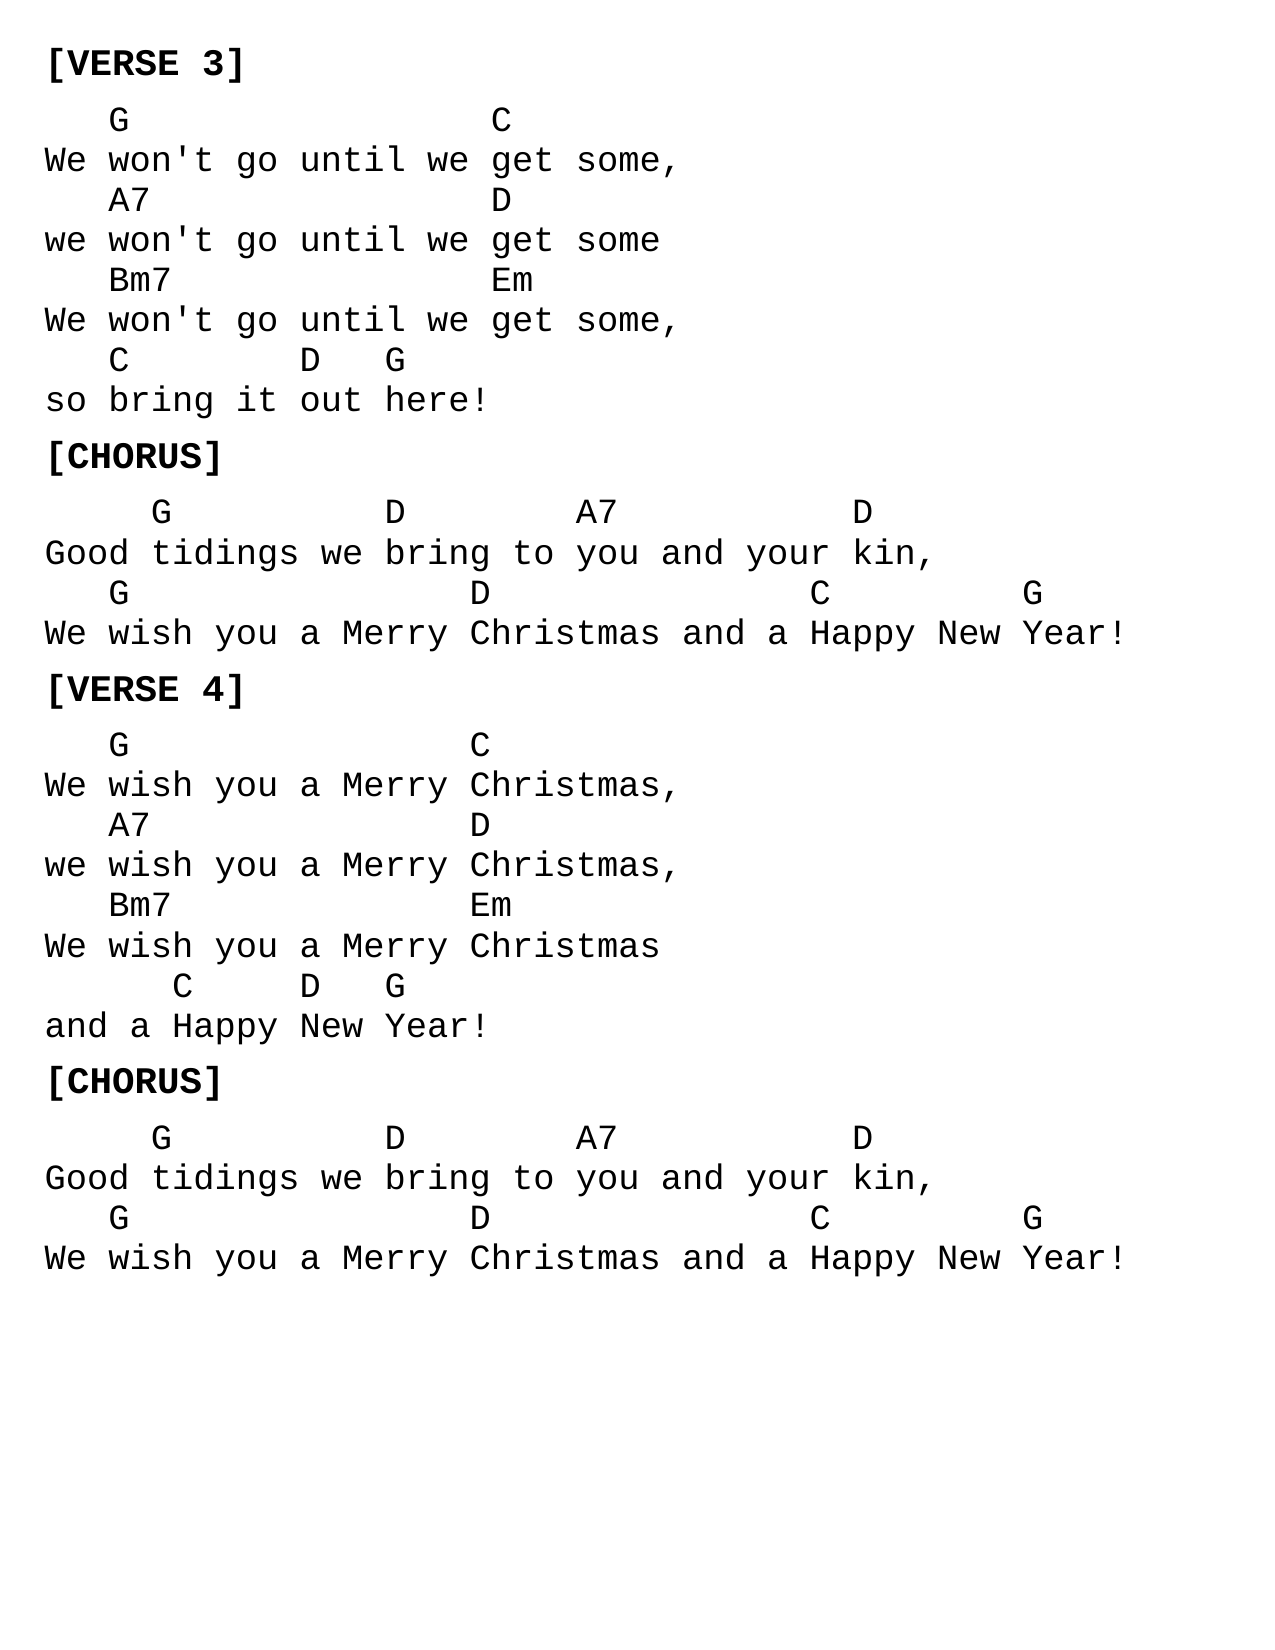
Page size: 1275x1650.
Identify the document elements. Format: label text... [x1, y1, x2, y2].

subtitle [VERSE 4] [44, 670, 1231, 712]
text we won't go until we get some [44, 222, 1231, 262]
text C D G [44, 342, 1231, 382]
text G D A7 D [44, 494, 1231, 534]
text G D A7 D [44, 1120, 1231, 1160]
text G D C G [44, 1200, 1231, 1240]
text G D C G [44, 575, 1231, 615]
text We won't go until we get some, [44, 302, 1231, 342]
subtitle [CHORUS] [44, 437, 1231, 480]
text Good tidings we bring to you and your kin, [44, 534, 1231, 575]
text G C [44, 727, 1231, 767]
text so bring it out here! [44, 382, 1231, 422]
subtitle [VERSE 3] [44, 44, 1231, 87]
text We wish you a Merry Christmas and a Happy New Year! [44, 1240, 1231, 1280]
text We won't go until we get some, [44, 142, 1231, 182]
text C D G [44, 968, 1231, 1008]
text A7 D [44, 182, 1231, 222]
text we wish you a Merry Christmas, [44, 847, 1231, 887]
text G C [44, 102, 1231, 142]
text We wish you a Merry Christmas, [44, 767, 1231, 807]
subtitle [CHORUS] [44, 1063, 1231, 1105]
text and a Happy New Year! [44, 1008, 1231, 1048]
text We wish you a Merry Christmas [44, 927, 1231, 968]
text Good tidings we bring to you and your kin, [44, 1160, 1231, 1200]
text Bm7 Em [44, 262, 1231, 302]
text Bm7 Em [44, 887, 1231, 927]
text A7 D [44, 807, 1231, 847]
text We wish you a Merry Christmas and a Happy New Year! [44, 615, 1231, 655]
